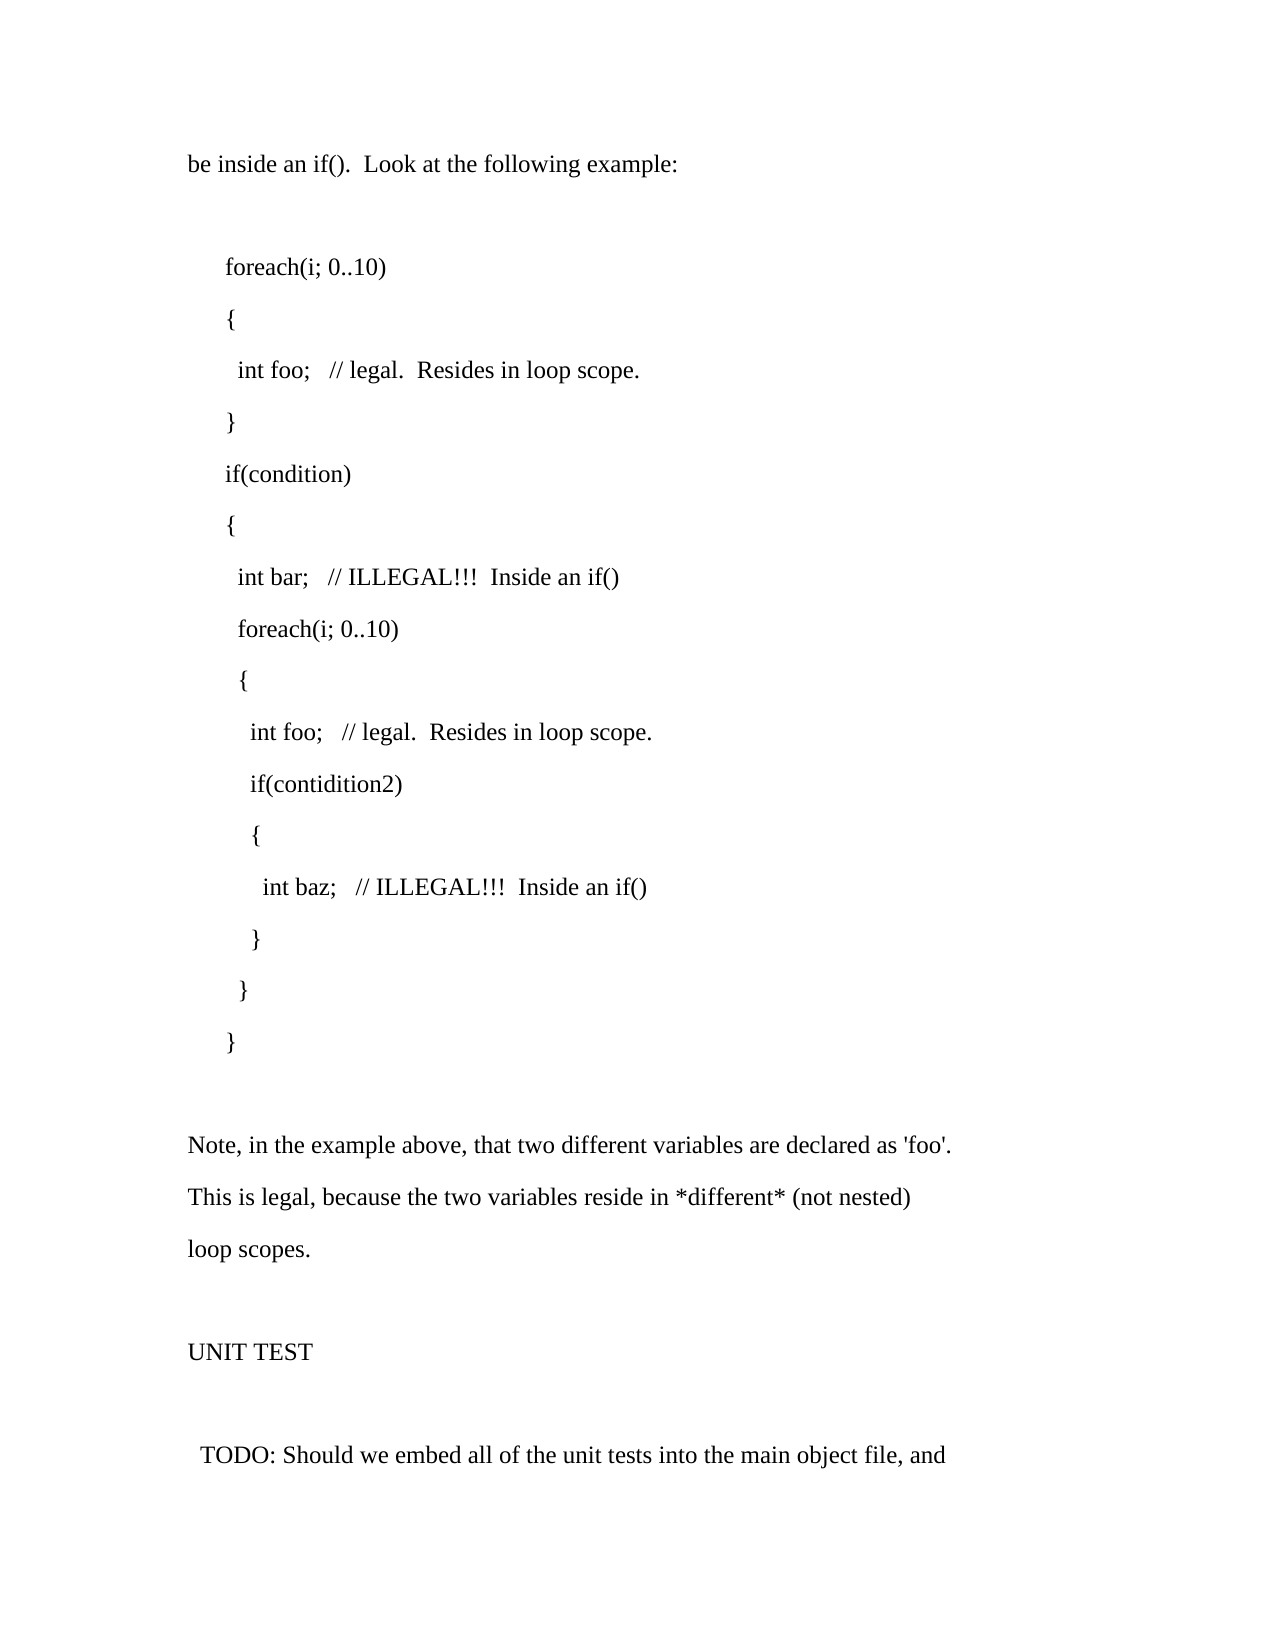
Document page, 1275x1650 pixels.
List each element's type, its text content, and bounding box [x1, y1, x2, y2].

text { [187, 667, 1087, 694]
text if(condition) [187, 460, 1087, 488]
text foreach(i; 0..10) [187, 253, 1087, 281]
text } [187, 1028, 1087, 1056]
text int bar; // ILLEGAL!!! Inside an if() [187, 563, 1087, 591]
text loop scopes. [187, 1235, 1087, 1263]
text TODO: Should we embed all of the unit tests into the main object file, and [187, 1442, 1087, 1469]
text foreach(i; 0..10) [187, 615, 1087, 643]
text if(contidition2) [187, 770, 1087, 798]
text int baz; // ILLEGAL!!! Inside an if() [187, 873, 1087, 901]
text int foo; // legal. Resides in loop scope. [187, 718, 1087, 746]
text { [187, 512, 1087, 539]
text } [187, 977, 1087, 1004]
text UNIT TEST [187, 1338, 1087, 1366]
text } [187, 408, 1087, 436]
text be inside an if(). Look at the following example: [187, 150, 1087, 178]
text This is legal, because the two variables reside in *different* (not nested) [187, 1183, 1087, 1211]
text int foo; // legal. Resides in loop scope. [187, 357, 1087, 384]
text { [187, 822, 1087, 849]
text } [187, 925, 1087, 953]
text Note, in the example above, that two different variables are declared as 'foo'. [187, 1132, 1087, 1159]
text { [187, 305, 1087, 333]
